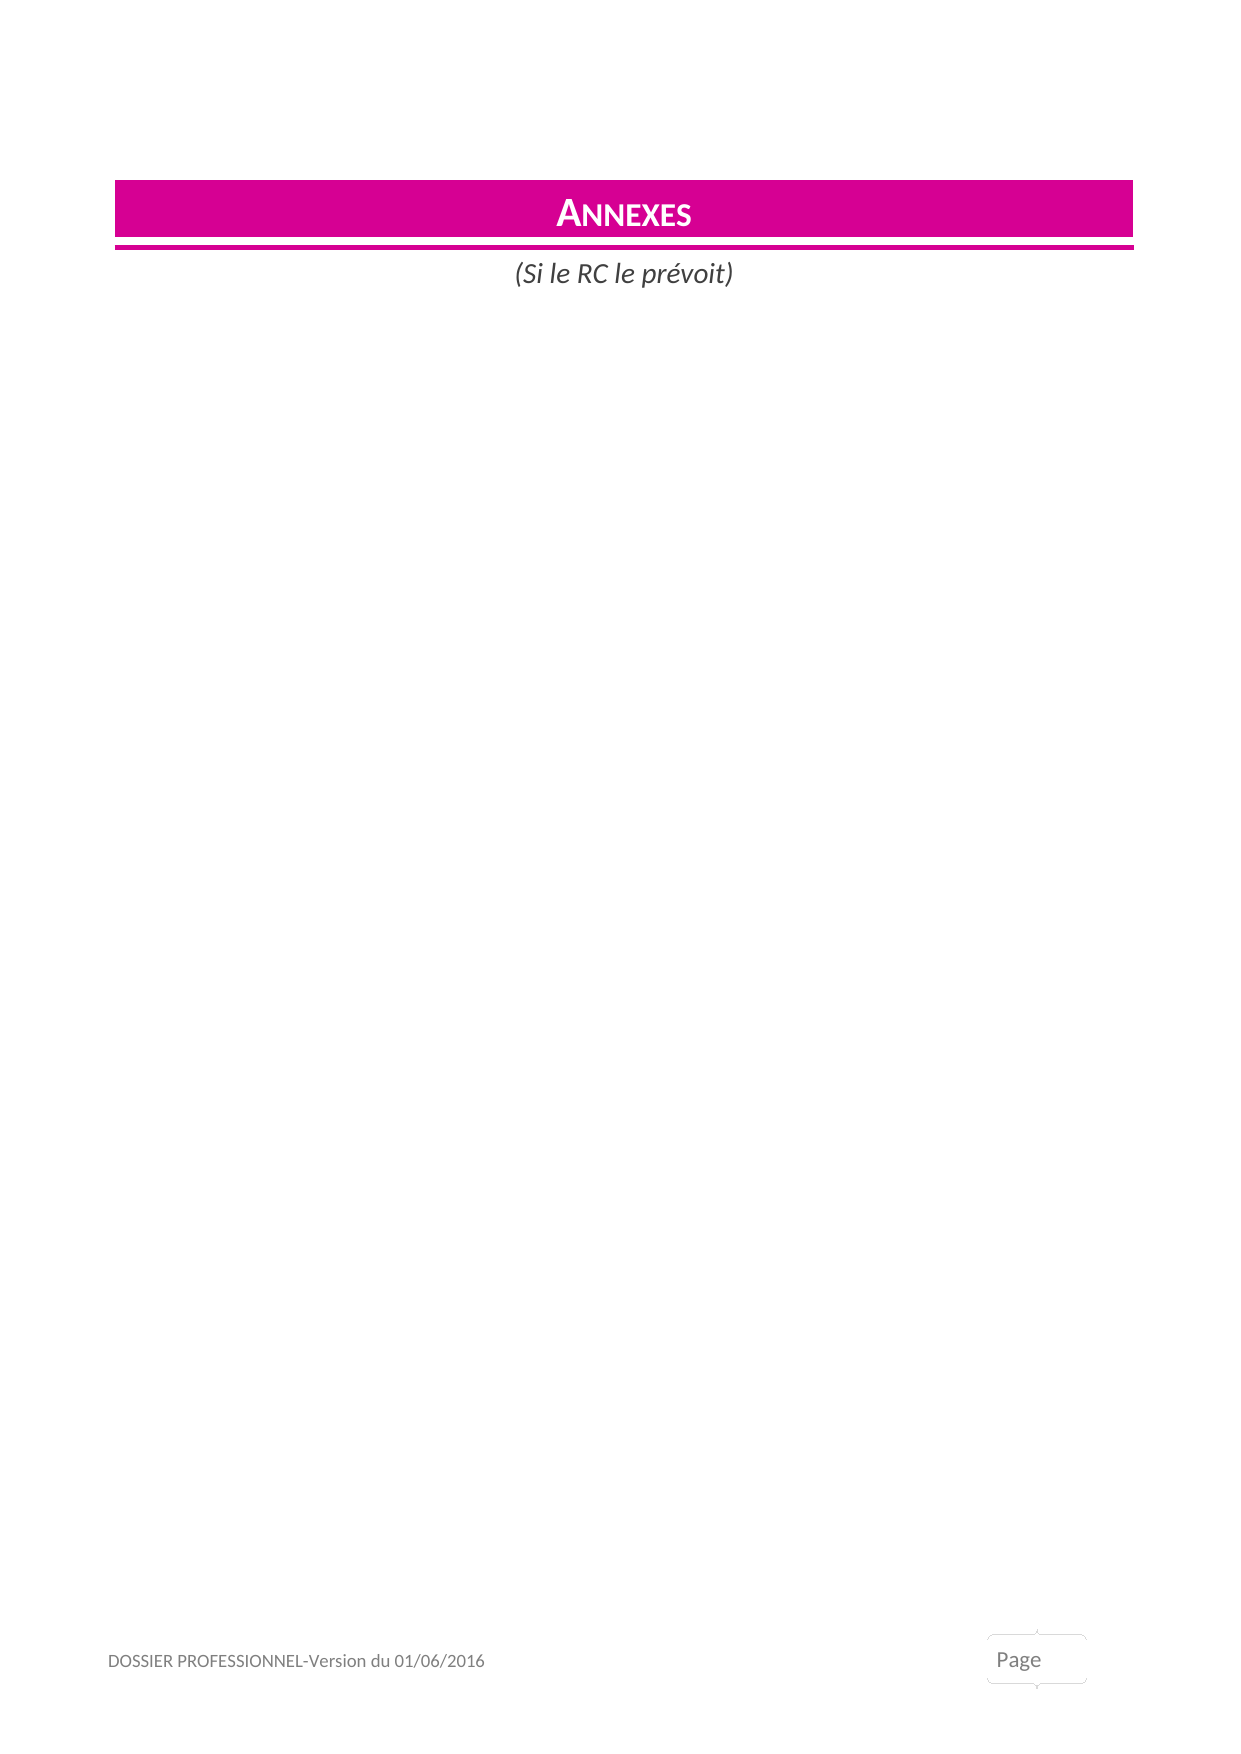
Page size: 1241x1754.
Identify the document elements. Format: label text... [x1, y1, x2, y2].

table_cell [115, 328, 1133, 410]
table_cell (Si le RC le prévoit) [115, 250, 1133, 328]
table_cell [115, 237, 1133, 245]
table_header Annexes [115, 180, 1133, 237]
